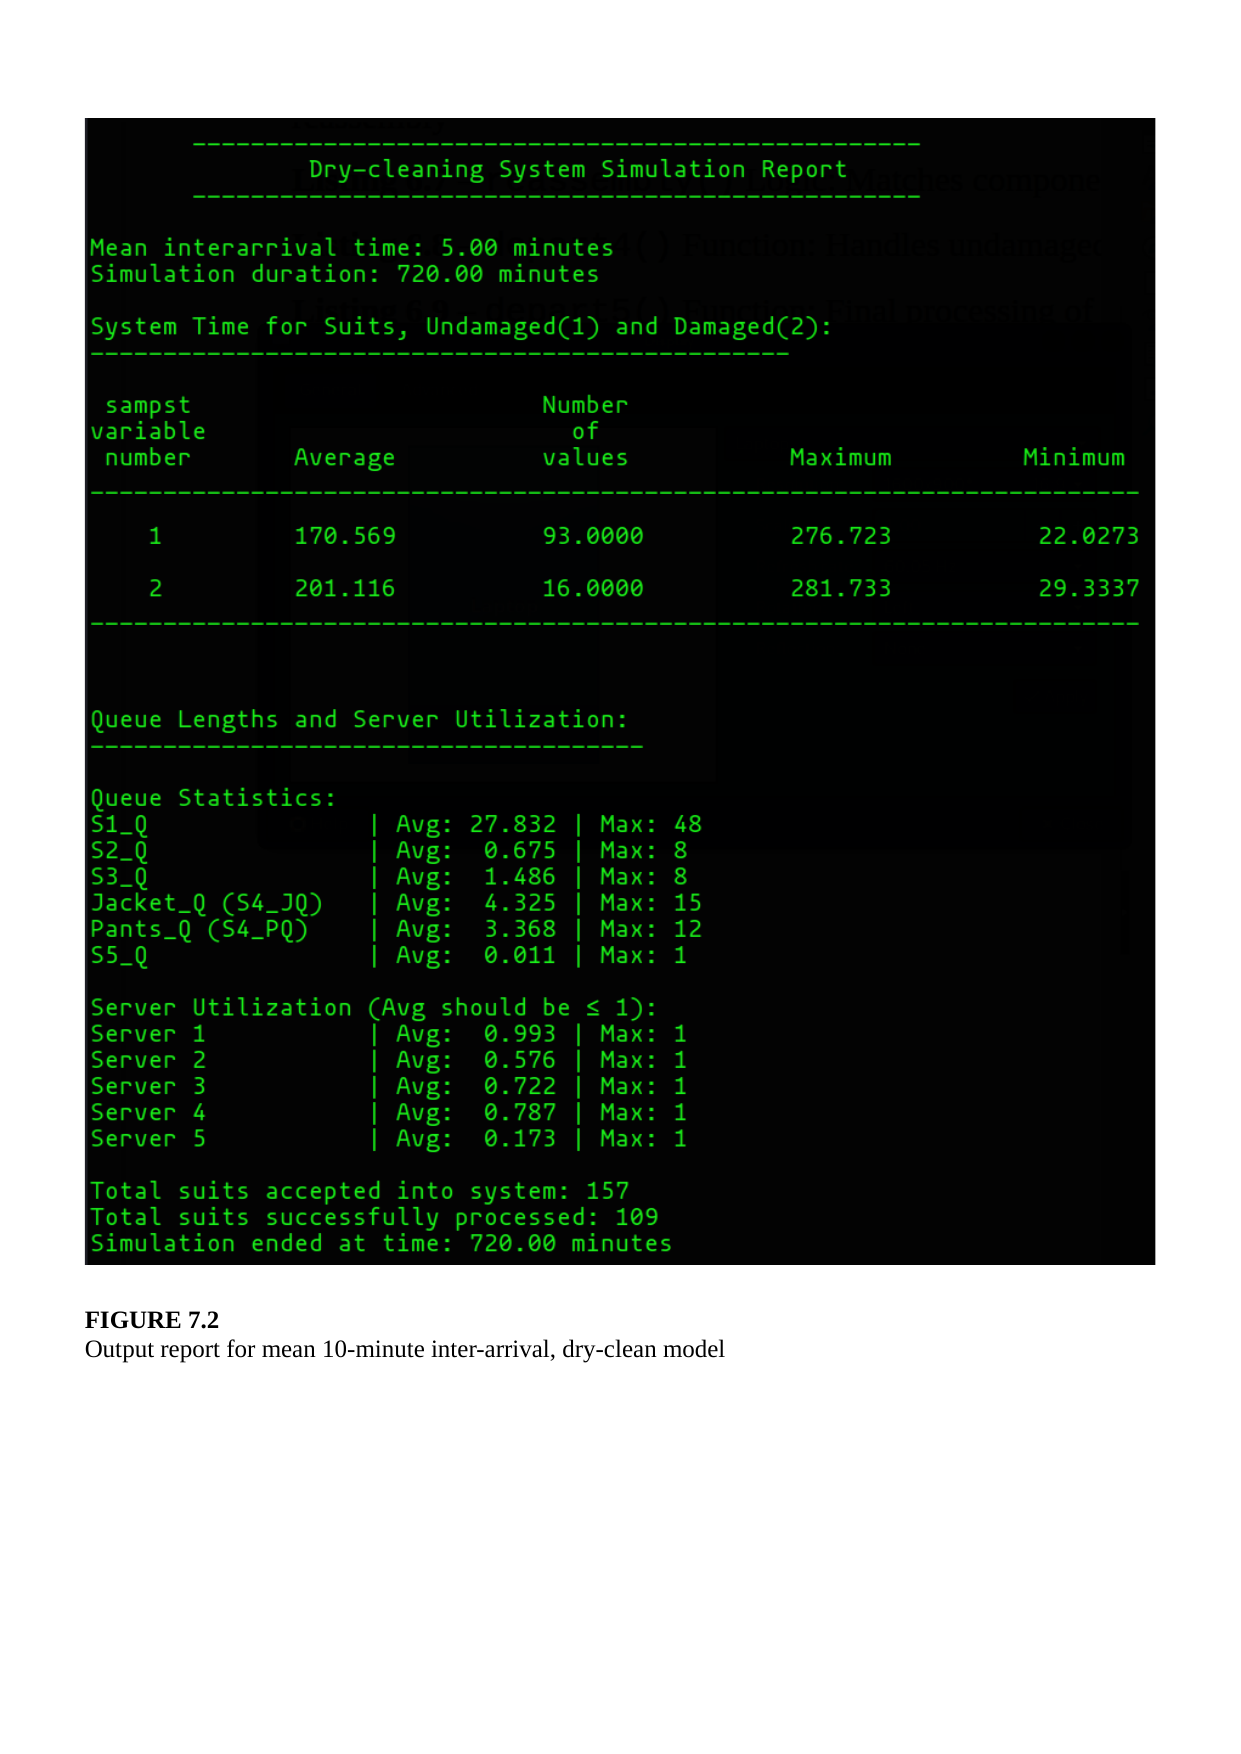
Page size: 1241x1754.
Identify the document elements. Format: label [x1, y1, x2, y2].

picture [84, 118, 1156, 1265]
